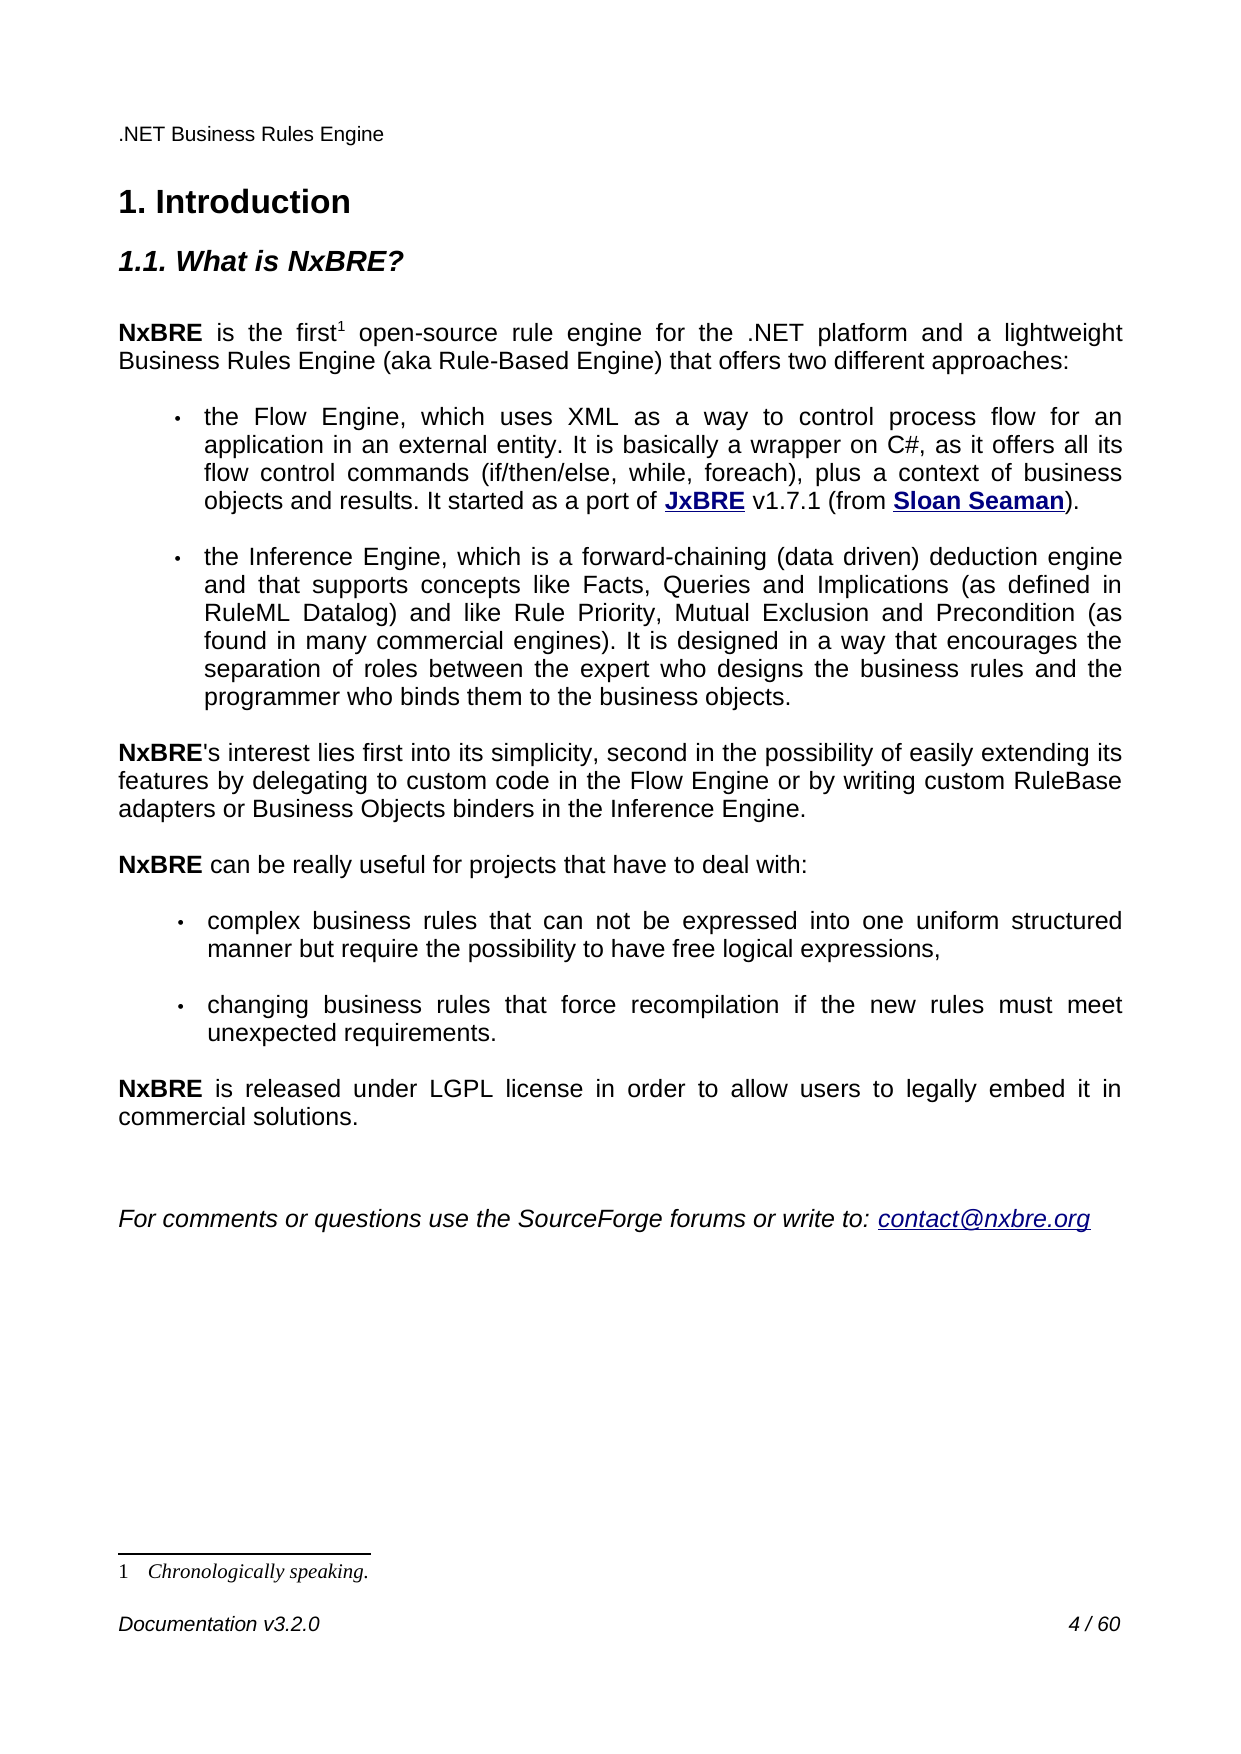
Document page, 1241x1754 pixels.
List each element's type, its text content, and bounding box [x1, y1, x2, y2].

subtitle What is NxBRE? [118, 245, 1124, 278]
list complex business rules that can not be expressed into one uniform structured manner but require the possibility to have free logical expressions, [177, 907, 1124, 963]
subtitle Introduction [118, 183, 1124, 220]
text Chronologically speaking. [118, 1560, 1124, 1583]
list changing business rules that force recompilation if the new rules must meet unexpected requirements. [177, 991, 1124, 1047]
text For comments or questions use the SourceForge forums or write to: contact@nxbre.org [118, 1205, 1124, 1233]
list the Flow Engine, which uses XML as a way to control process flow for an application in an external entity. It is basically a wrapper on C#, as it offers all its flow control commands (if/then/else, while, foreach), plus a context of business objects and results. It started as a port of JxBRE v1.7.1 (from Sloan Seaman). [174, 403, 1124, 515]
list the Inference Engine, which is a forward-chaining (data driven) deduction engine and that supports concepts like Facts, Queries and Implications (as defined in RuleML Datalog) and like Rule Priority, Mutual Exclusion and Precondition (as found in many commercial engines). It is designed in a way that encourages the separation of roles between the expert who designs the business rules and the programmer who binds them to the business objects. [174, 543, 1124, 711]
text NxBRE's interest lies first into its simplicity, second in the possibility of easily extending its features by delegating to custom code in the Flow Engine or by writing custom RuleBase adapters or Business Objects binders in the Inference Engine. [118, 739, 1124, 823]
text NxBRE can be really useful for projects that have to deal with: [118, 851, 1124, 879]
text NxBRE is the first open-source rule engine for the .NET platform and a lightweight Business Rules Engine (aka Rule-Based Engine) that offers two different approaches: [118, 318, 1124, 374]
text NxBRE is released under LGPL license in order to allow users to legally embed it in commercial solutions. [118, 1075, 1124, 1131]
